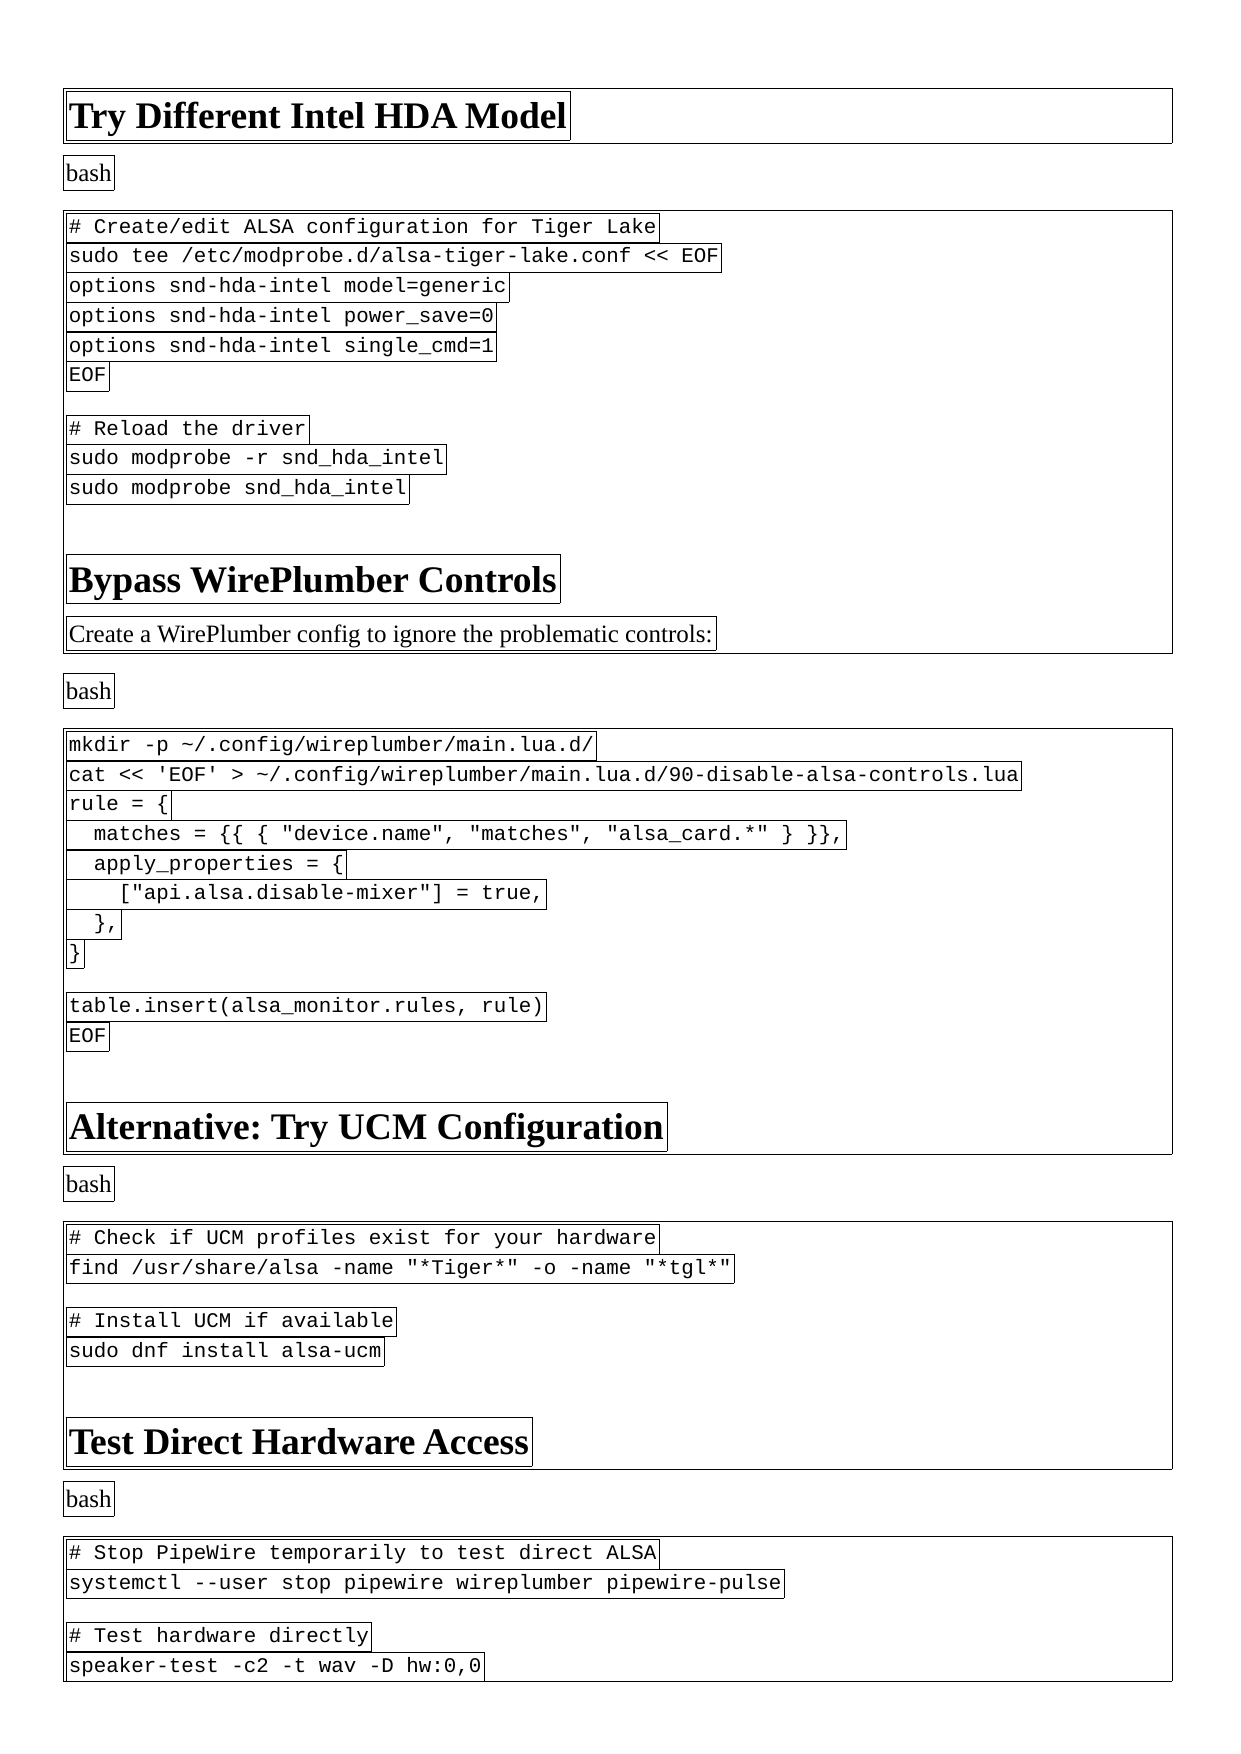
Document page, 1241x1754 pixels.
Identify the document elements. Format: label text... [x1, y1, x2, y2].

text options snd-hda-intel single_cmd=1 [67, 333, 496, 358]
text systemctl --user stop pipewire wireplumber pipewire-pulse [660, 1566, 1172, 1598]
text [385, 1334, 1172, 1366]
text [110, 1019, 1172, 1051]
text # Stop PipeWire temporarily to test direct ALSA [64, 1537, 1172, 1566]
text # Create/edit ALSA configuration for Tiger Lake [64, 211, 1172, 239]
text [510, 269, 1172, 299]
text # Reload the driver [64, 412, 1172, 441]
text options snd-hda-intel model=generic [67, 273, 509, 299]
text Create a WirePlumber config to ignore the problematic controls: [64, 613, 1172, 653]
text # Test hardware directly [64, 1619, 1172, 1649]
text } [67, 940, 84, 968]
text ["api.alsa.disable-mixer"] = true, [347, 876, 1172, 906]
text [115, 1166, 1172, 1201]
text [497, 299, 1172, 328]
text bash [64, 674, 114, 708]
text find /usr/share/alsa -name "*Tiger*" -o -name "*tgl*" [660, 1251, 1172, 1283]
text sudo modprobe -r snd_hda_intel [67, 445, 446, 471]
text [122, 906, 1172, 936]
text mkdir -p ~/.config/wireplumber/main.lua.d/ [64, 729, 1172, 757]
text sudo modprobe -r snd_hda_intel [310, 441, 1172, 471]
text [115, 155, 1172, 190]
text # Check if UCM profiles exist for your hardware [64, 1222, 1172, 1251]
text cat << 'EOF' > ~/.config/wireplumber/main.lua.d/90-disable-alsa-controls.lua [67, 762, 1021, 787]
text bash [64, 156, 114, 190]
text find /usr/share/alsa -name "*Tiger*" -o -name "*tgl*" [67, 1255, 734, 1283]
text sudo dnf install alsa-ucm [67, 1338, 384, 1366]
subtitle Test Direct Hardware Access [64, 1414, 1172, 1469]
text bash [64, 1167, 114, 1201]
text apply_properties = { [67, 851, 346, 876]
subtitle Bypass WirePlumber Controls [64, 551, 1172, 603]
subtitle Try Different Intel HDA Model [64, 89, 1172, 143]
text bash [64, 1482, 114, 1516]
text matches = {{ { "device.name", "matches", "alsa_card.*" } }}, [172, 817, 1172, 847]
text [172, 787, 1172, 817]
text [115, 673, 1172, 708]
text options snd-hda-intel power_save=0 [67, 303, 496, 328]
text }, [67, 910, 121, 936]
text [497, 328, 1172, 358]
text matches = {{ { "device.name", "matches", "alsa_card.*" } }}, [67, 821, 846, 847]
text cat << 'EOF' > ~/.config/wireplumber/main.lua.d/90-disable-alsa-controls.lua [597, 757, 1172, 787]
text [115, 1481, 1172, 1516]
text [347, 847, 1172, 876]
text EOF [67, 362, 109, 391]
text sudo modprobe snd_hda_intel [67, 475, 409, 504]
text [410, 471, 1172, 504]
text rule = { [67, 791, 171, 817]
text # Install UCM if available [64, 1304, 1172, 1334]
text sudo tee /etc/modprobe.d/alsa-tiger-lake.conf << EOF [67, 244, 721, 269]
subtitle Alternative: Try UCM Configuration [64, 1099, 1172, 1154]
text [110, 358, 1172, 391]
text systemctl --user stop pipewire wireplumber pipewire-pulse [67, 1570, 784, 1598]
text speaker-test -c2 -t wav -D hw:0,0 [67, 1653, 484, 1681]
text speaker-test -c2 -t wav -D hw:0,0 [372, 1649, 1172, 1681]
text ["api.alsa.disable-mixer"] = true, [67, 880, 546, 906]
text [85, 936, 1172, 968]
text sudo tee /etc/modprobe.d/alsa-tiger-lake.conf << EOF [660, 239, 1172, 269]
text table.insert(alsa_monitor.rules, rule) [64, 989, 1172, 1019]
text EOF [67, 1023, 109, 1051]
